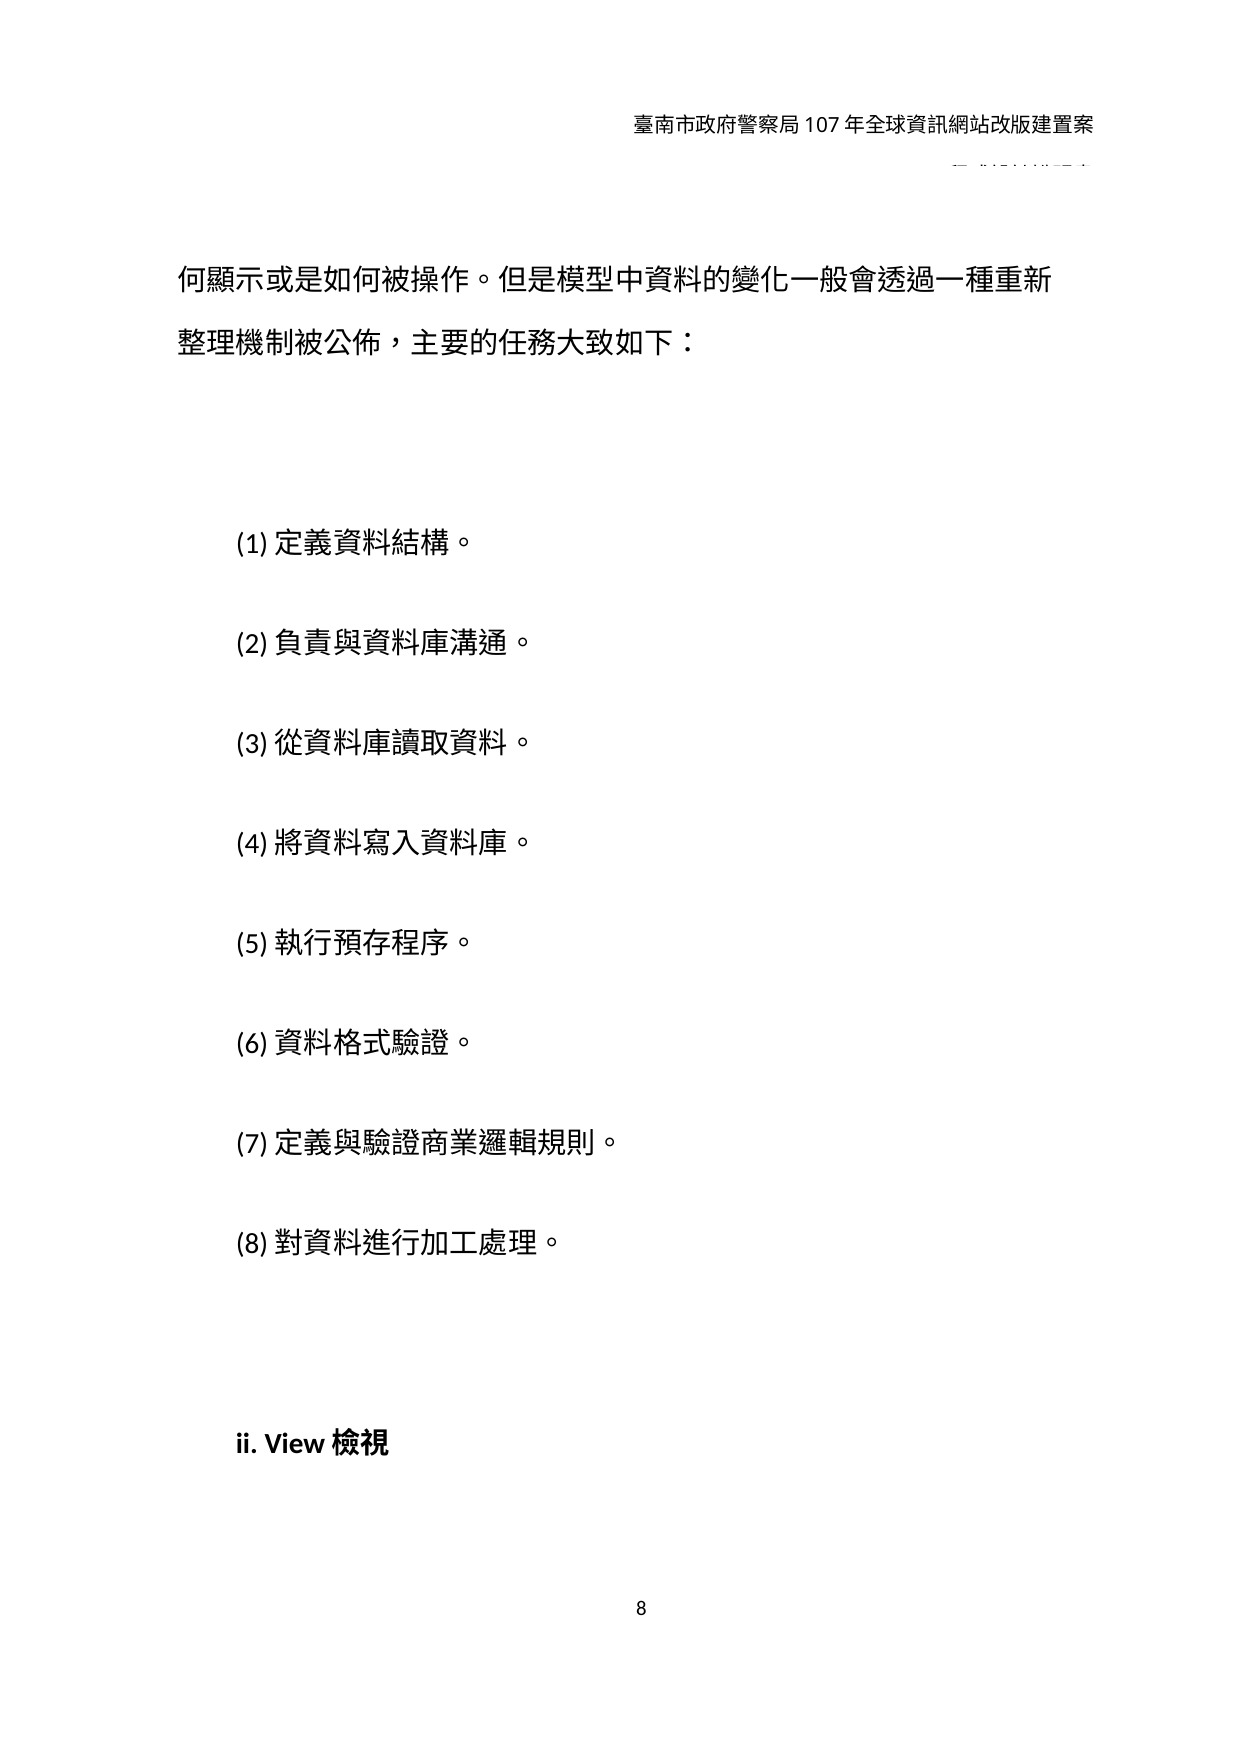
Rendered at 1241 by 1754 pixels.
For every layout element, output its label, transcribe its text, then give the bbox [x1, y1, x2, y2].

text (3) 從資料庫讀取資料。 [177, 699, 1063, 761]
text (8) 對資料進行加工處理。 [177, 1199, 1063, 1261]
text (2) 負責與資料庫溝通。 [177, 599, 1063, 661]
text (7) 定義與驗證商業邏輯規則。 [177, 1099, 1063, 1161]
text (4) 將資料寫入資料庫。 [177, 799, 1063, 861]
text ii. View檢視 [177, 1399, 1063, 1461]
text (5) 執行預存程序。 [177, 899, 1063, 961]
text 何顯示或是如何被操作。但是模型中資料的變化一般會透過一種重新整理機制被公佈，主要的任務大致如下： [177, 236, 1063, 361]
text (6) 資料格式驗證。 [177, 999, 1063, 1061]
text (1) 定義資料結構。 [177, 499, 1063, 561]
